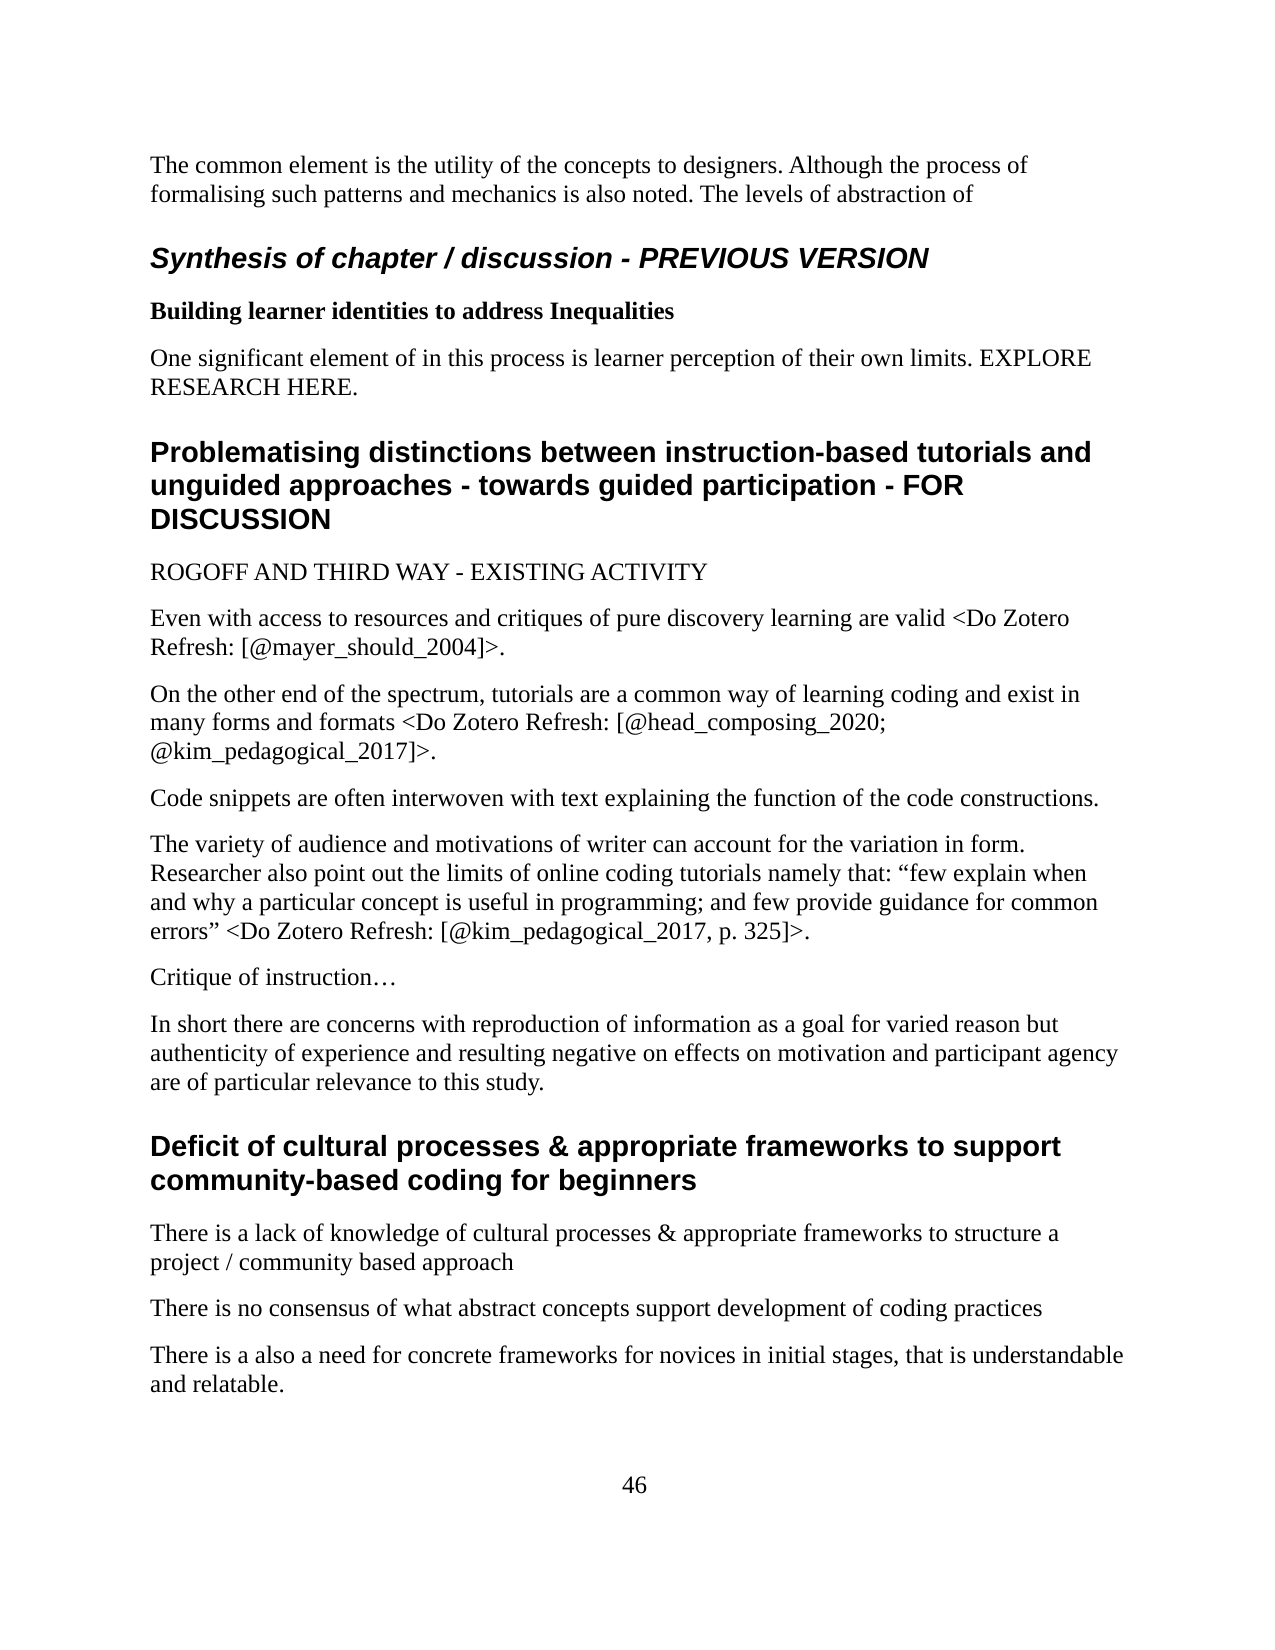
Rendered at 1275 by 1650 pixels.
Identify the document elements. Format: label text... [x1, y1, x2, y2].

text The variety of audience and motivations of writer can account for the variation in form. Researcher also point out the limits of online coding tutorials namely that: “few explain when and why a particular concept is useful in programming; and few provide guidance for common errors” <Do Zotero Refresh: [@kim_pedagogical_2017, p. 325]>. [150, 829, 1125, 944]
text In short there are concerns with reproduction of information as a goal for varied reason but authenticity of experience and resulting negative on effects on motivation and participant agency are of particular relevance to this study. [150, 1009, 1125, 1095]
text There is a lack of knowledge of cultural processes & appropriate frameworks to structure a project / community based approach [150, 1218, 1125, 1275]
text One significant element of in this process is learner perception of their own limits. EXPLORE RESEARCH HERE. [150, 343, 1125, 401]
text The common element is the utility of the concepts to designers. Although the process of formalising such patterns and mechanics is also noted. The levels of abstraction of [150, 150, 1125, 207]
subtitle Deficit of cultural processes & appropriate frameworks to support community-based coding for beginners [150, 1129, 1125, 1196]
text On the other end of the spectrum, tutorials are a common way of learning coding and exist in many forms and formats <Do Zotero Refresh: [@head_composing_2020; @kim_pedagogical_2017]>. [150, 679, 1125, 765]
subtitle Problematising distinctions between instruction-based tutorials and unguided approaches - towards guided participation - FOR DISCUSSION [150, 434, 1125, 535]
text Even with access to resources and critiques of pure discovery learning are valid <Do Zotero Refresh: [@mayer_should_2004]>. [150, 603, 1125, 661]
text Code snippets are often interwoven with text explaining the function of the code constructions. [150, 783, 1125, 812]
text ROGOFF AND THIRD WAY - EXISTING ACTIVITY [150, 557, 1125, 585]
text There is a also a need for concrete frameworks for novices in initial stages, that is understandable and relatable. [150, 1340, 1125, 1397]
text Building learner identities to address Inequalities [150, 296, 1125, 325]
text There is no consensus of what abstract concepts support development of coding practices [150, 1293, 1125, 1322]
text Critique of instruction… [150, 962, 1125, 991]
subtitle Synthesis of chapter / discussion - PREVIOUS VERSION [150, 241, 1125, 275]
